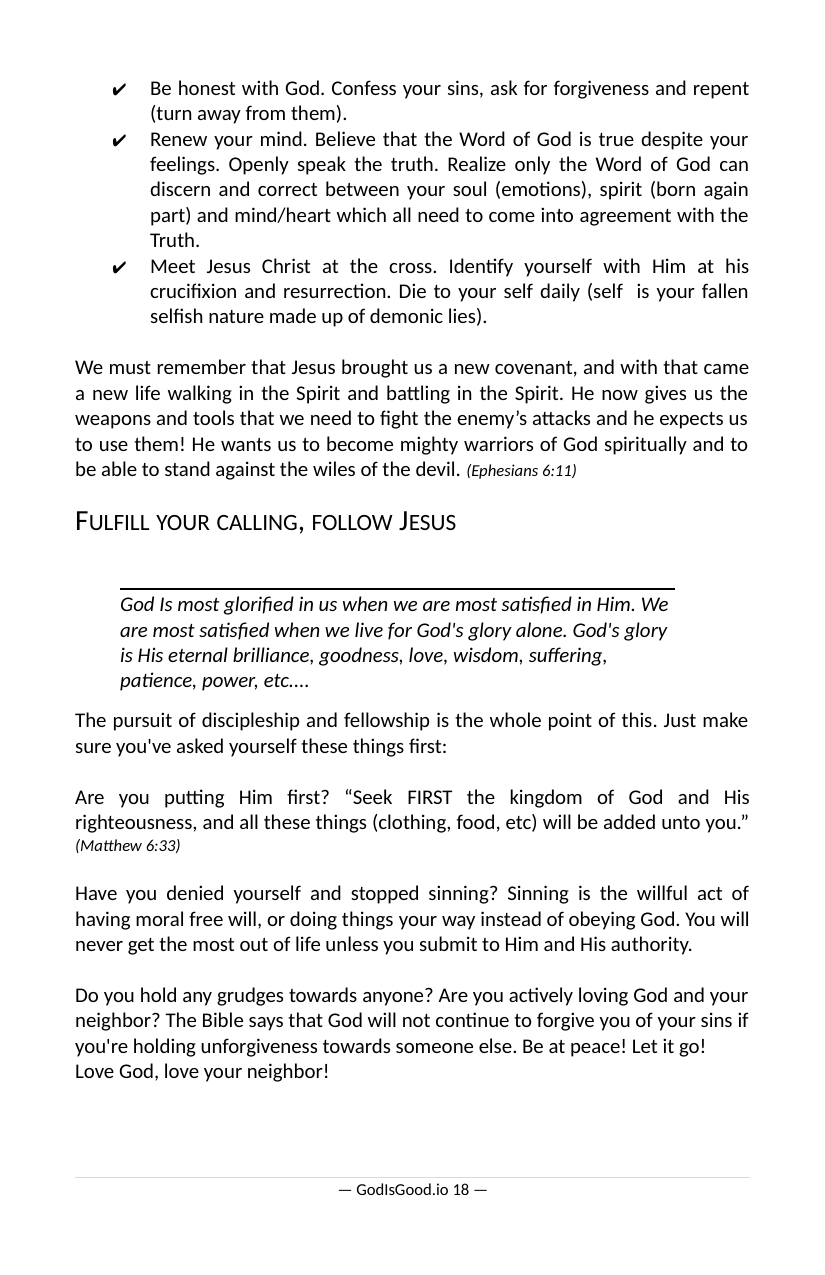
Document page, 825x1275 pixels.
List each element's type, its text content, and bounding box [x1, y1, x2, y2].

text Have you denied yourself and stopped sinning? Sinning is the willful act of having moral free will, or doing things your way instead of obeying God. You will never get the most out of life unless you submit to Him and His authority. [75, 881, 750, 957]
list Meet Jesus Christ at the cross. Identify yourself with Him at his crucifixion and resurrection. Die to your self daily (self is your fallen selfish nature made up of demonic lies). [112, 253, 750, 329]
text Love God, love your neighbor! [75, 1058, 750, 1084]
text Are you putting Him first? “Seek first the kingdom of God and His righteousness, and all these things (clothing, food, etc) will be added unto you.” (Matthew 6:33) [75, 784, 750, 855]
list Renew your mind. Believe that the Word of God is true despite your feelings. Openly speak the truth. Realize only the Word of God can discern and correct between your soul (emotions), spirit (born again part) and mind/heart which all need to come into agreement with the Truth. [112, 126, 750, 253]
text The pursuit of discipleship and fellowship is the whole point of this. Just make sure you've asked yourself these things first: [75, 708, 750, 758]
list Be honest with God. Confess your sins, ask for forgiveness and repent (turn away from them). [112, 75, 750, 126]
text Fulfill your calling, follow Jesus [75, 502, 750, 538]
text God Is most glorified in us when we are most satisfied in Him. We are most satisfied when we live for God's glory alone. God's glory is His eternal brilliance, goodness, love, wisdom, suffering, patience, power, etc.... [120, 590, 675, 693]
text We must remember that Jesus brought us a new covenant, and with that came a new life walking in the Spirit and battling in the Spirit. He now gives us the weapons and tools that we need to fight the enemy’s attacks and he expects us to use them! He wants us to become mighty warriors of God spiritually and to be able to stand against the wiles of the devil. (Ephesians 6:11) [75, 354, 750, 482]
text Do you hold any grudges towards anyone? Are you actively loving God and your neighbor? The Bible says that God will not continue to forgive you of your sins if you're holding unforgiveness towards someone else. Be at peace! Let it go! [75, 982, 750, 1058]
